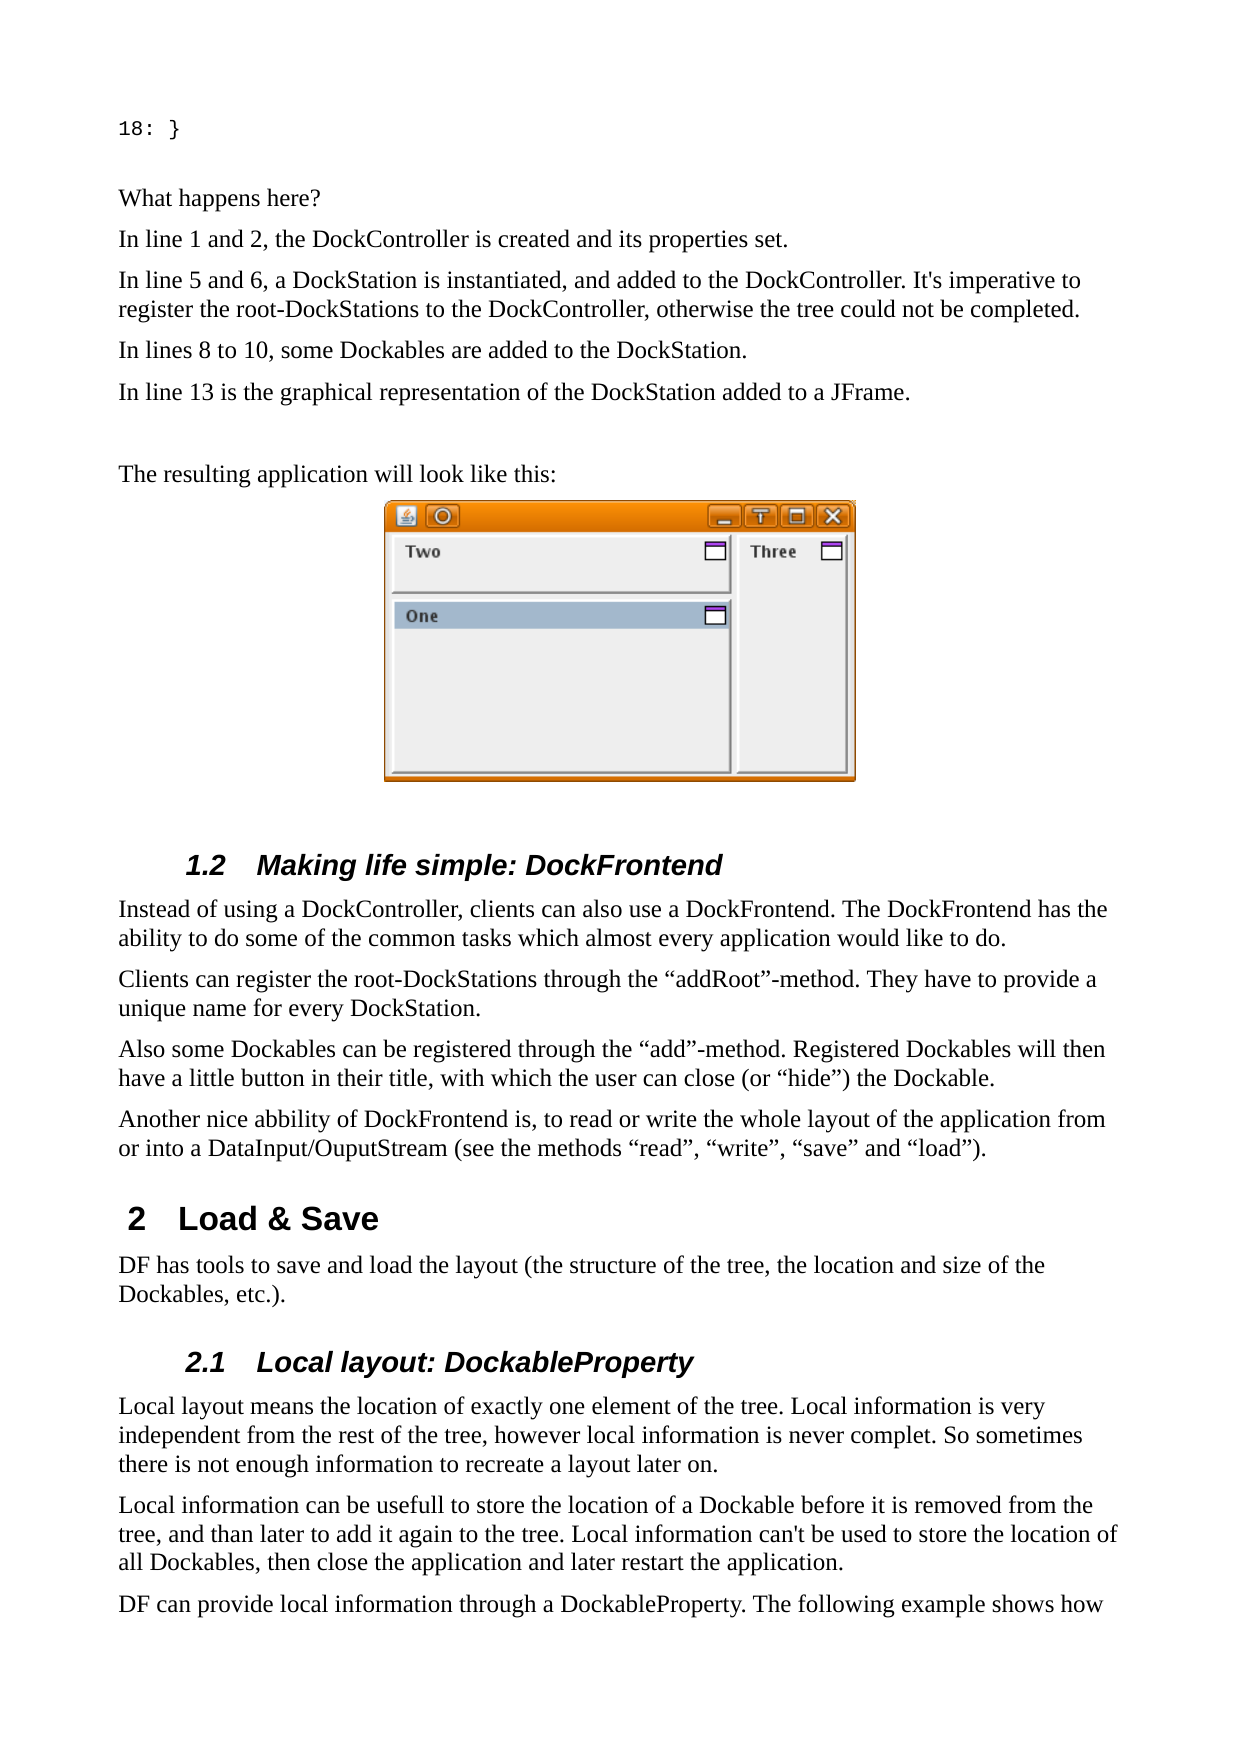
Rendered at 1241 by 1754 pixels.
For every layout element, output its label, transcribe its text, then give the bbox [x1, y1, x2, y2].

text In line 1 and 2, the DockController is created and its properties set. [118, 224, 1122, 253]
text Another nice abbility of DockFrontend is, to read or write the whole layout of the application from or into a DataInput/OuputStream (see the methods “read”, “write”, “save” and “load”). [118, 1104, 1122, 1161]
text DF can provide local information through a DockableProperty. The following example shows how [118, 1589, 1122, 1617]
text Clients can register the root-DockStations through the “addRoot”-method. They have to provide a unique name for every DockStation. [118, 964, 1122, 1021]
picture [384, 500, 856, 782]
text What happens here? [118, 183, 1122, 212]
text In lines 8 to 10, some Dockables are added to the DockStation. [118, 336, 1122, 364]
subtitle Local layout: DockableProperty [118, 1345, 1122, 1379]
text Also some Dockables can be registered through the “add”-method. Registered Dockables will then have a little button in their title, with which the user can close (or “hide”) the Dockable. [118, 1034, 1122, 1091]
text 18: } [118, 118, 1122, 142]
text In line 13 is the graphical representation of the DockStation added to a JFrame. [118, 377, 1122, 406]
text Instead of using a DockController, clients can also use a DockFrontend. The DockFrontend has the ability to do some of the common tasks which almost every application would like to do. [118, 894, 1122, 951]
text The resulting application will look like this: [118, 459, 1122, 488]
subtitle Making life simple: DockFrontend [118, 848, 1122, 881]
subtitle Load & Save [118, 1199, 1122, 1238]
text Local layout means the location of exactly one element of the tree. Local information is very independent from the rest of the tree, however local information is never complet. So sometimes there is not enough information to recreate a layout later on. [118, 1391, 1122, 1477]
text Local information can be usefull to store the location of a Dockable before it is removed from the tree, and than later to add it again to the tree. Local information can't be used to store the location of all Dockables, then close the application and later restart the application. [118, 1490, 1122, 1576]
text In line 5 and 6, a DockStation is instantiated, and added to the DockController. It's imperative to register the root-DockStations to the DockController, otherwise the tree could not be completed. [118, 266, 1122, 323]
text DF has tools to save and load the layout (the structure of the tree, the location and size of the Dockables, etc.). [118, 1250, 1122, 1308]
